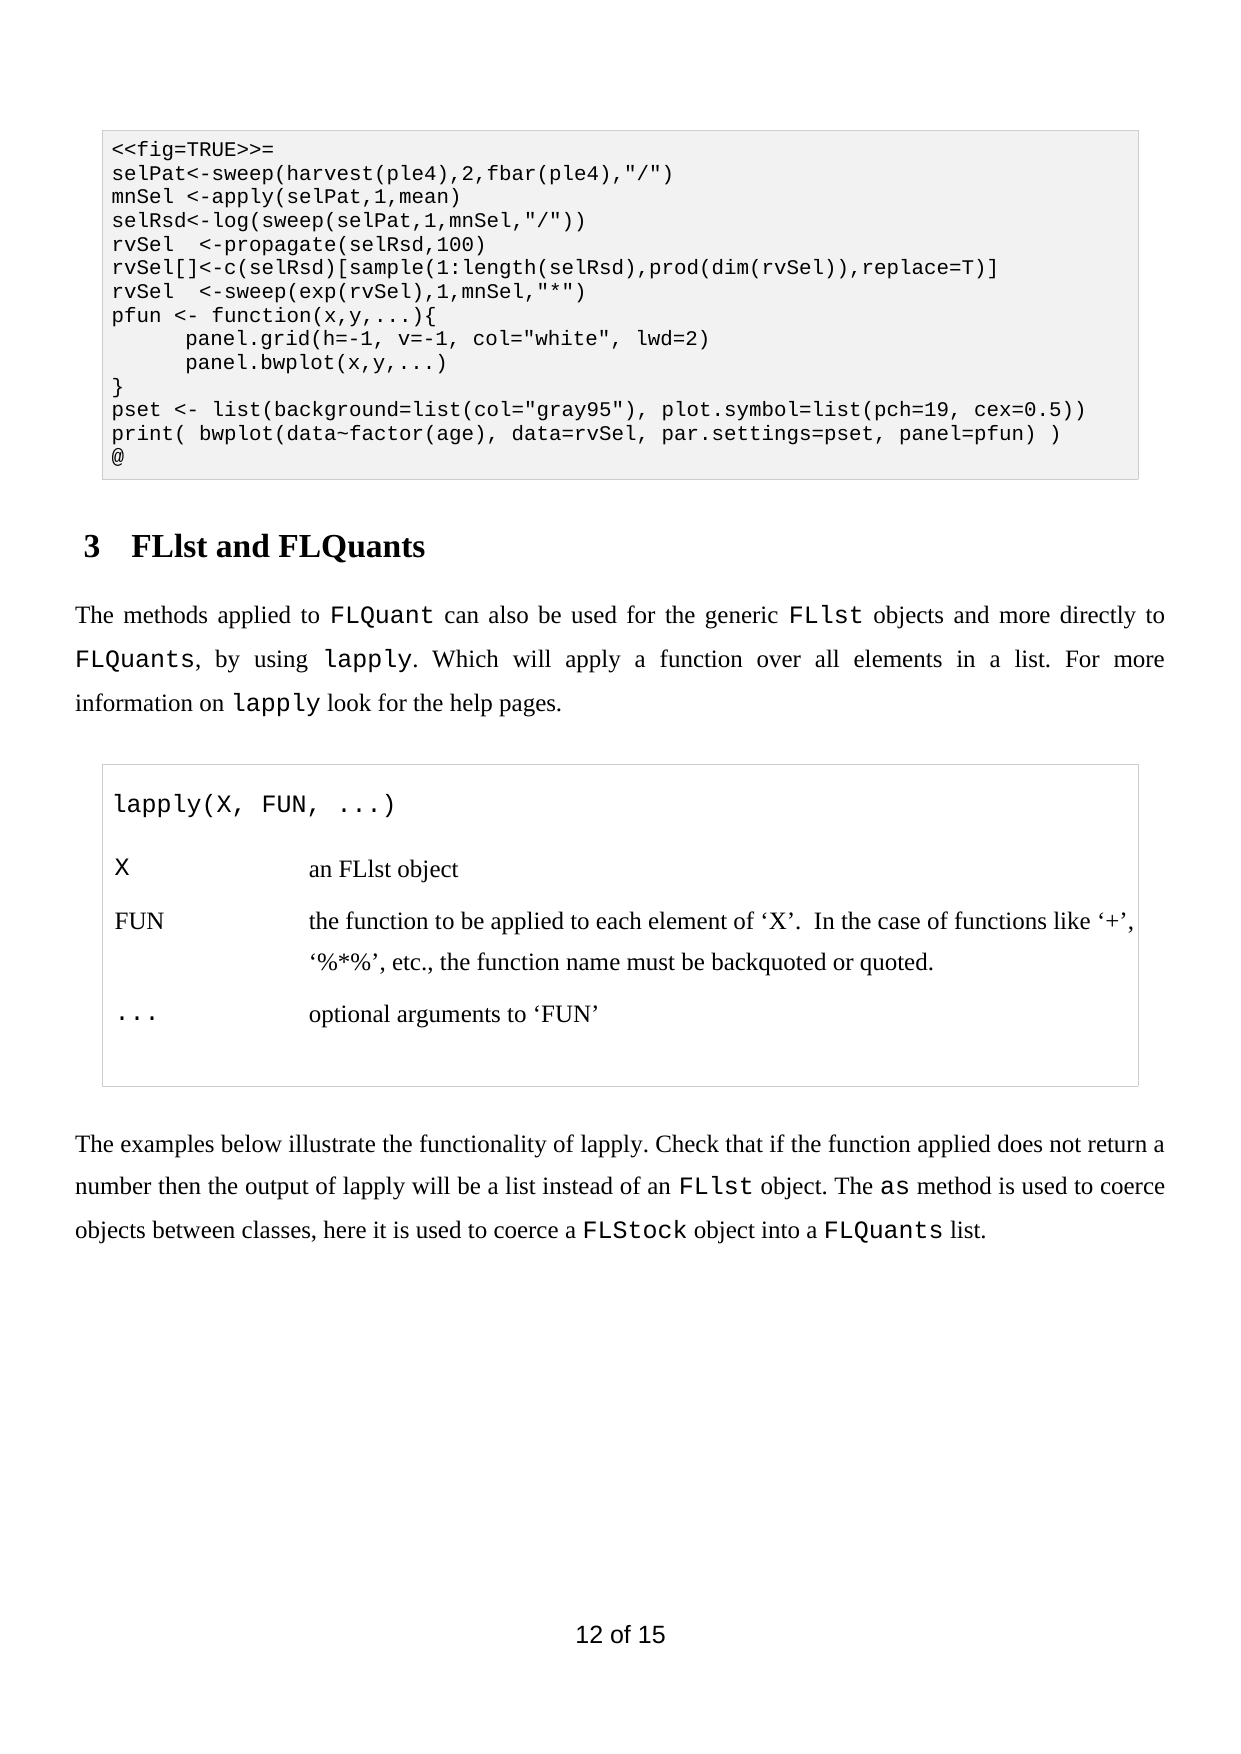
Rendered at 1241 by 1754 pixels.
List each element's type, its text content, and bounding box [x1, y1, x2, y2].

text lapply(X, FUN, ...) [111, 791, 1129, 819]
text rvSel[]<-c(selRsd)[sample(1:length(selRsd),prod(dim(rvSel)),replace=T)] [111, 257, 1129, 281]
text panel.grid(h=-1, v=-1, col="white", lwd=2) [111, 328, 1129, 352]
table_cell optional arguments to ‘FUN’ [306, 979, 1138, 1031]
table_header X [111, 834, 306, 886]
text The examples below illustrate the functionality of lapply. Check that if the function applied does not return a number then the output of lapply will be a list instead of an FLlst object. The as method is used to coerce objects between classes, here it is used to coerce a FLStock object into a FLQuants list. [75, 752, 1166, 1246]
text The methods applied to FLQuant can also be used for the generic FLlst objects and more directly to FLQuants, by using lapply. Which will apply a function over all elements in a list. For more information on lapply look for the help pages. [75, 602, 1166, 719]
text pset <- list(background=list(col="gray95"), plot.symbol=list(pch=19, cex=0.5)) [111, 399, 1129, 423]
subtitle FLlst and FLQuants [75, 118, 1166, 565]
text selPat<-sweep(harvest(ple4),2,fbar(ple4),"/") [111, 163, 1129, 186]
text selRsd<-log(sweep(selPat,1,mnSel,"/")) [111, 210, 1129, 234]
text rvSel <-sweep(exp(rvSel),1,mnSel,"*") [111, 281, 1129, 305]
text <<fig=TRUE>>= [111, 139, 1129, 163]
text print( bwplot(data~factor(age), data=rvSel, par.settings=pset, panel=pfun) ) [111, 423, 1129, 447]
text mnSel <-apply(selPat,1,mean) [111, 186, 1129, 210]
text @ [111, 447, 1129, 470]
text panel.bwplot(x,y,...) [111, 352, 1129, 376]
text rvSel <-propagate(selRsd,100) [111, 234, 1129, 257]
table_cell FUN [111, 886, 306, 979]
table_cell ... [111, 979, 306, 1031]
table_cell the function to be applied to each element of ‘X’. In the case of functions like ‘+’, ‘%*%’, etc., the function name must be backquoted or quoted. [306, 886, 1138, 979]
table_header an FLlst object [306, 834, 1138, 886]
text pfun <- function(x,y,...){ [111, 305, 1129, 328]
text } [111, 376, 1129, 399]
